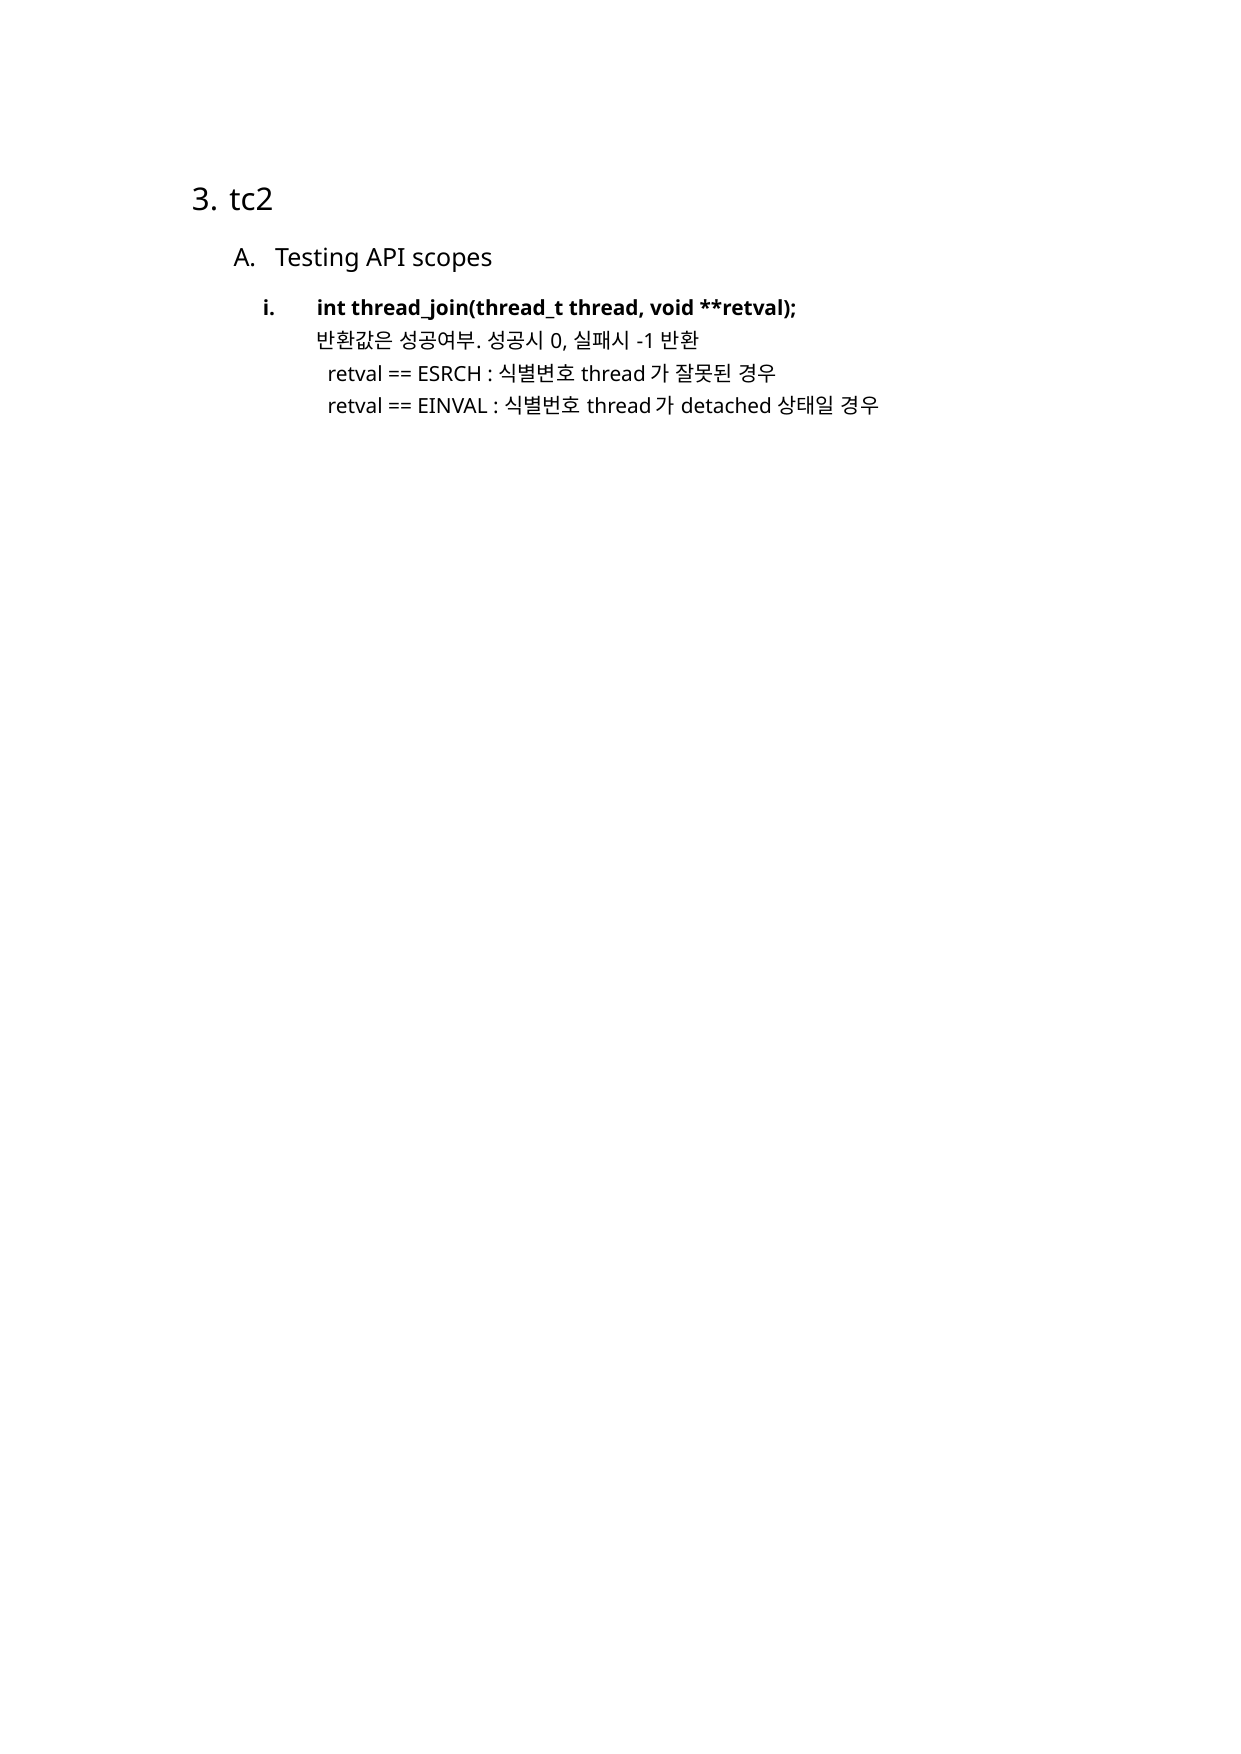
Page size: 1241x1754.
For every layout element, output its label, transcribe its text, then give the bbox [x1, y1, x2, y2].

list tc2 [192, 177, 1090, 220]
list int thread_join(thread_t thread, void **retval); 반환값은 성공여부. 성공시 0, 실패시 -1 반환 retval == ESRCH : 식별변호 thread가 잘못된 경우 retval == EINVAL : 식별번호 thread가 detached 상태일 경우 [275, 293, 1090, 420]
list Testing API scopes [233, 240, 1090, 274]
